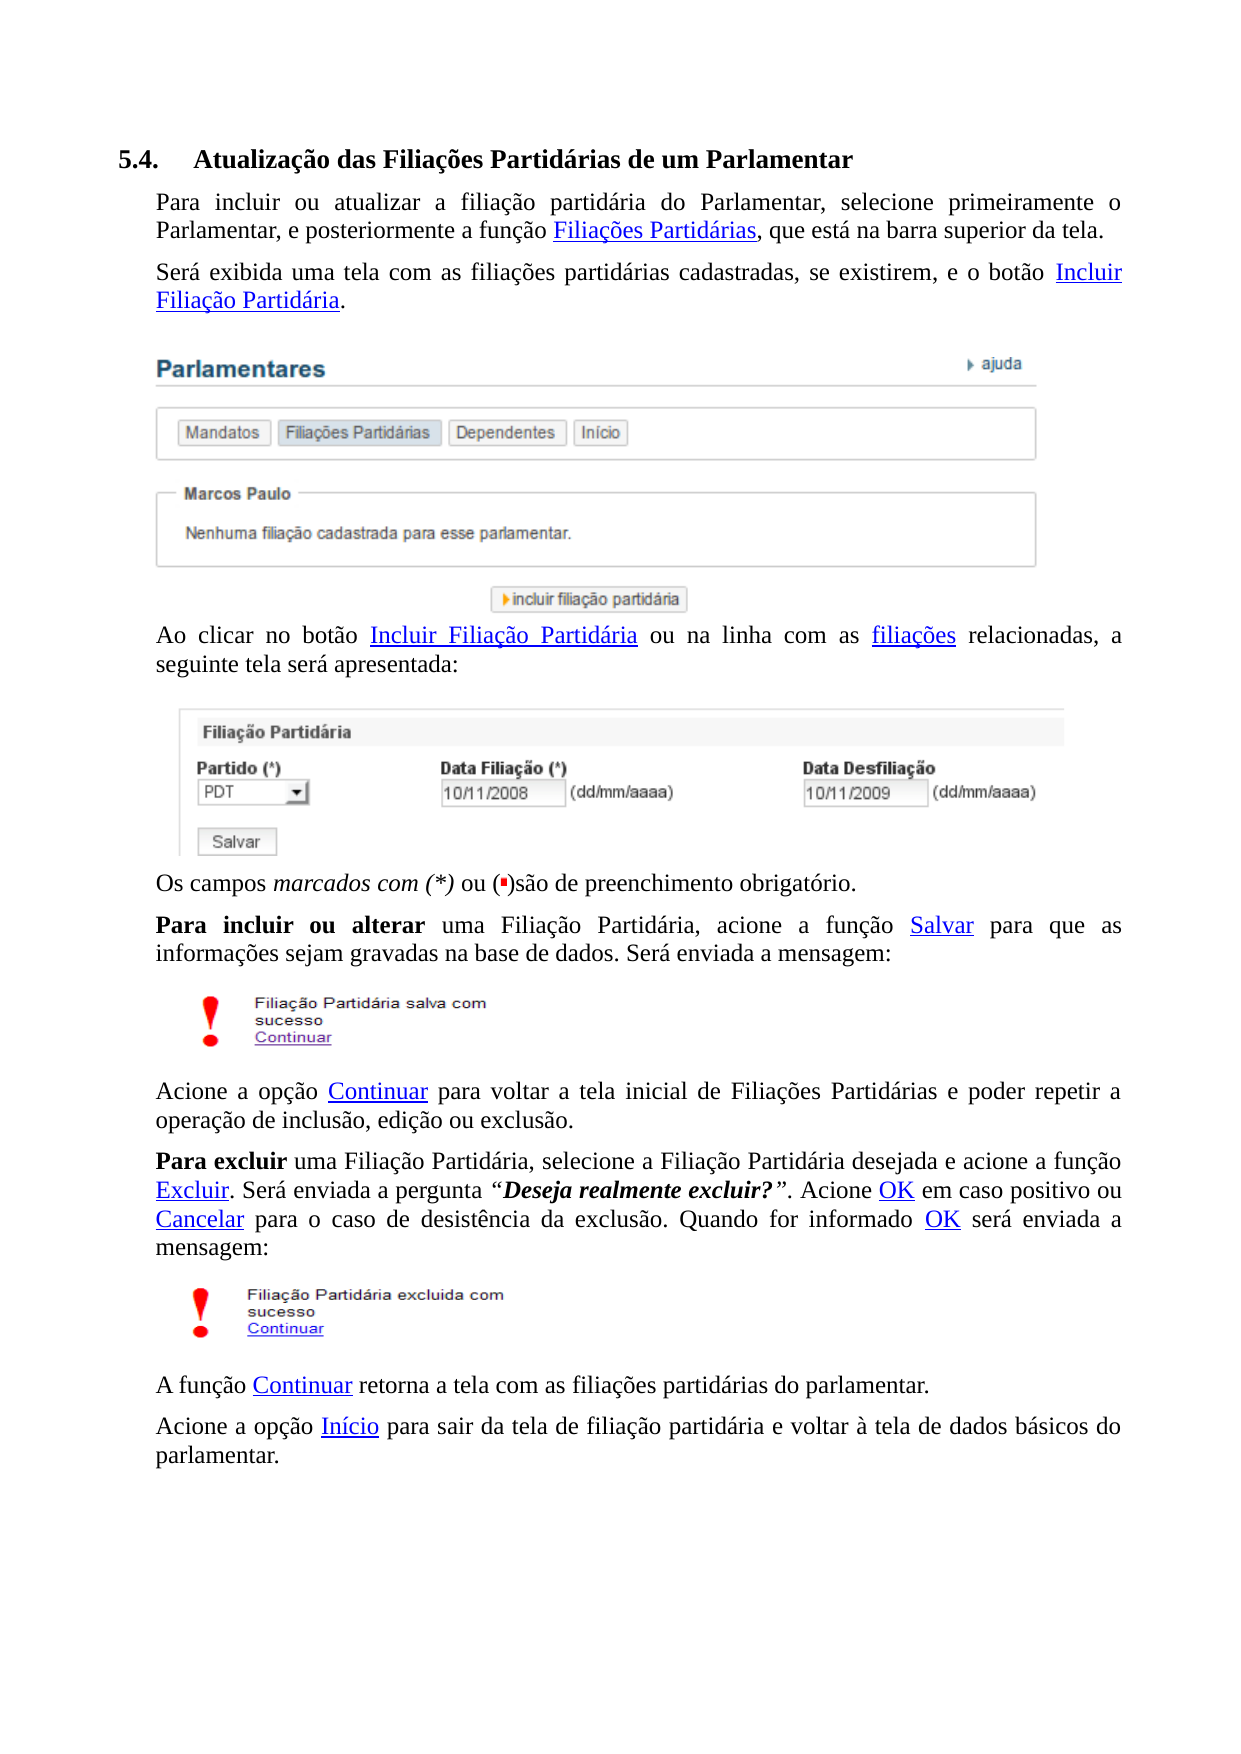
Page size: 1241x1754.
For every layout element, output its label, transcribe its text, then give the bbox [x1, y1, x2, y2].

text A função Continuar retorna a tela com as filiações partidárias do parlamentar. [155, 1370, 1122, 1399]
text Para excluir uma Filiação Partidária, selecione a Filiação Partidária desejada e acione a função Excluir. Será enviada a pergunta “Deseja realmente excluir?”. Acione OK em caso positivo ou Cancelar para o caso de desistência da exclusão. Quando for informado OK será enviada a mensagem: [155, 1146, 1122, 1261]
picture [171, 988, 561, 1055]
text Para incluir ou atualizar a filiação partidária do Parlamentar, selecione primeiramente o Parlamentar, e posteriormente a função Filiações Partidárias, que está na barra superior da tela. [156, 187, 1122, 244]
picture [171, 1282, 567, 1349]
text Ao clicar no botão Incluir Filiação Partidária ou na linha com as filiações relacionadas, a seguinte tela será apresentada: [156, 361, 1122, 678]
picture [176, 704, 1065, 856]
text Acione a opção Início para sair da tela de filiação partidária e voltar à tela de dados básicos do parlamentar. [155, 1411, 1122, 1469]
text Acione a opção Continuar para voltar a tela inicial de Filiações Partidárias e poder repetir a operação de inclusão, edição ou exclusão. [155, 1076, 1122, 1134]
picture [153, 357, 1043, 621]
text Para incluir ou alterar uma Filiação Partidária, acione a função Salvar para que as informações sejam gravadas na base de dados. Será enviada a mensagem: [155, 910, 1122, 967]
text Os campos marcados com (*) ou ( )são de preenchimento obrigatório. [156, 690, 1122, 897]
picture [500, 877, 507, 886]
subtitle 5.4. Atualização das Filiações Partidárias de um Parlamentar [118, 143, 1122, 174]
text Será exibida uma tela com as filiações partidárias cadastradas, se existirem, e o botão Incluir Filiação Partidária. [156, 257, 1122, 314]
